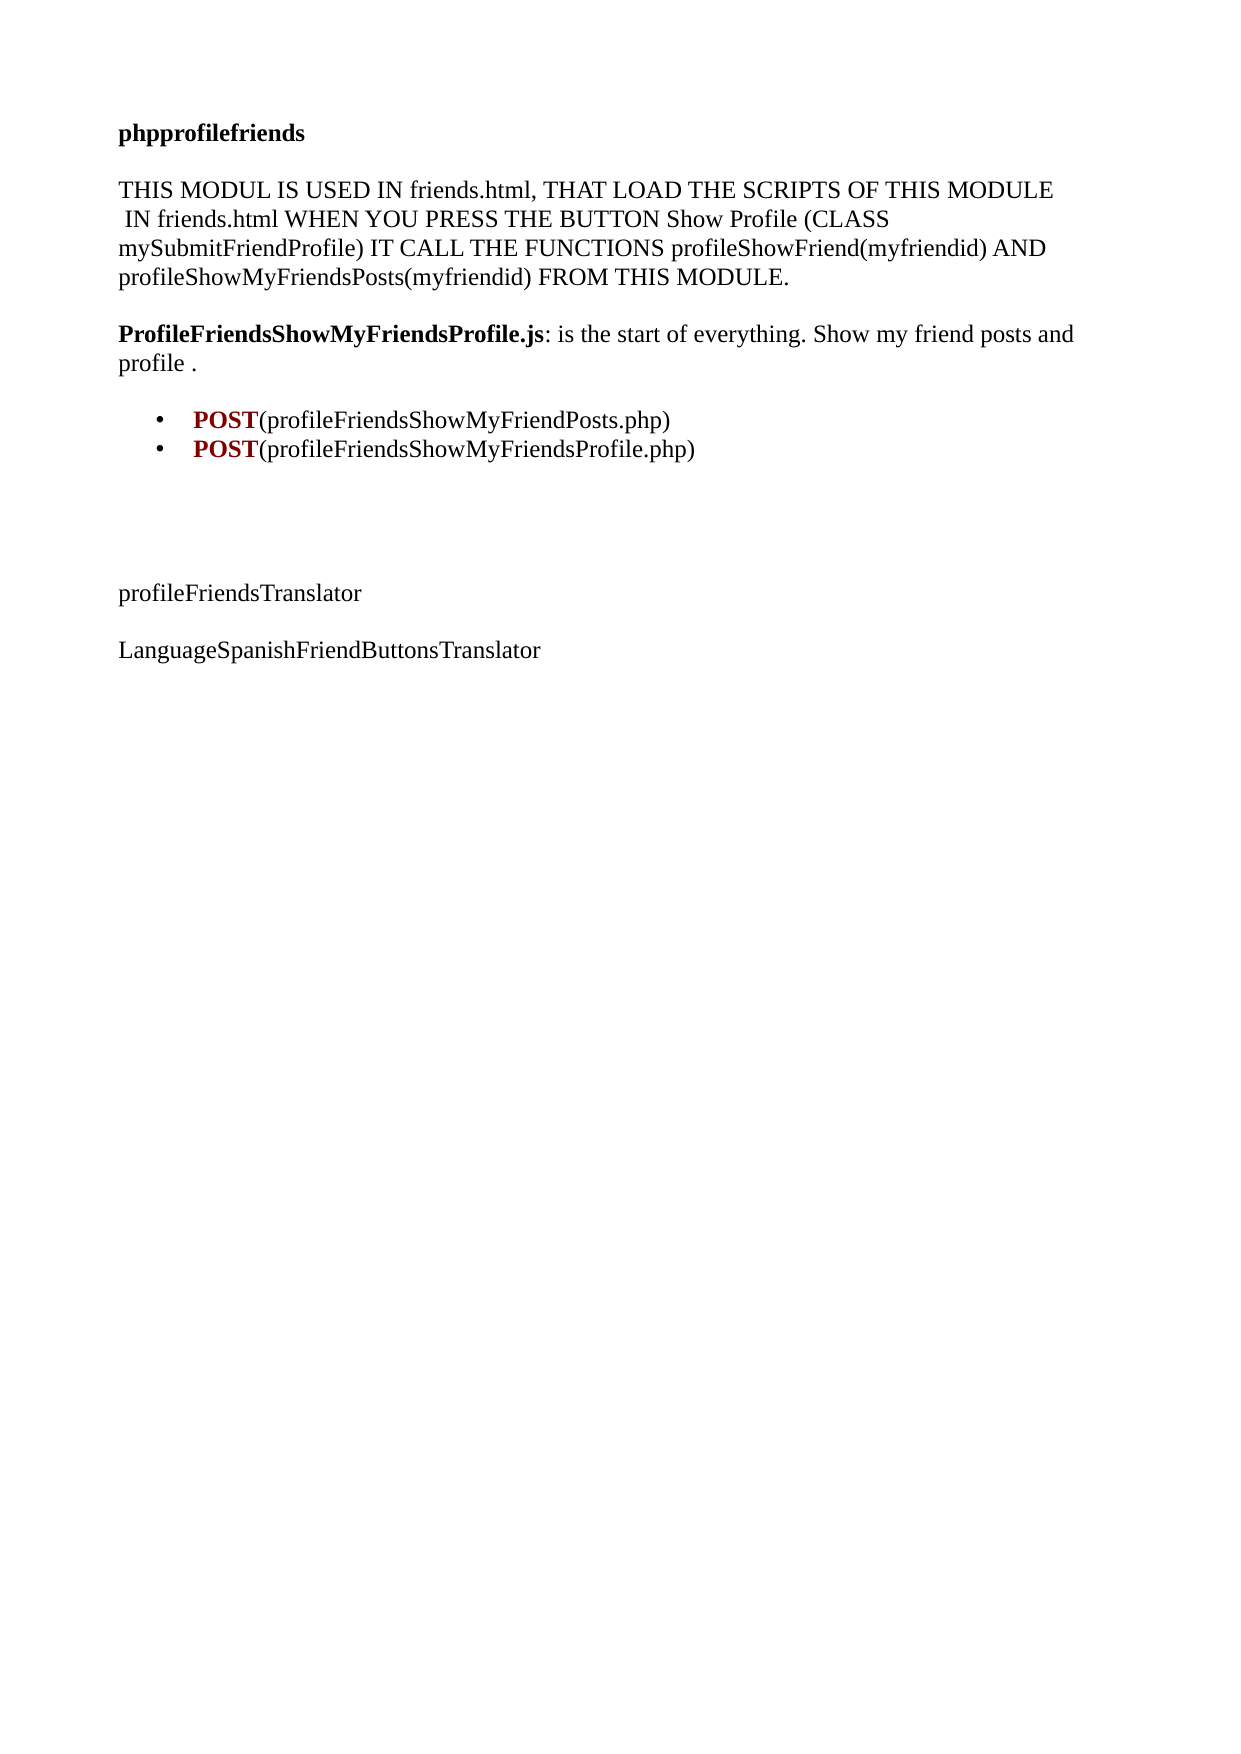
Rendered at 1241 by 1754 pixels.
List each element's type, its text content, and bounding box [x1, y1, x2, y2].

text profileFriendsTranslator [118, 578, 1122, 607]
text phpprofilefriends [118, 118, 1122, 147]
list POST(profileFriendsShowMyFriendPosts.php) [156, 406, 1122, 434]
list POST(profileFriendsShowMyFriendsProfile.php) [156, 434, 1122, 463]
text THIS MODUL IS USED IN friends.html, THAT LOAD THE SCRIPTS OF THIS MODULE [118, 176, 1122, 204]
text IN friends.html WHEN YOU PRESS THE BUTTON Show Profile (CLASS mySubmitFriendProfile) IT CALL THE FUNCTIONS profileShowFriend(myfriendid) AND profileShowMyFriendsPosts(myfriendid) FROM THIS MODULE. [118, 204, 1122, 291]
text ProfileFriendsShowMyFriendsProfile.js: is the start of everything. Show my friend posts and profile . [118, 319, 1122, 377]
text LanguageSpanishFriendButtonsTranslator [118, 636, 1122, 664]
